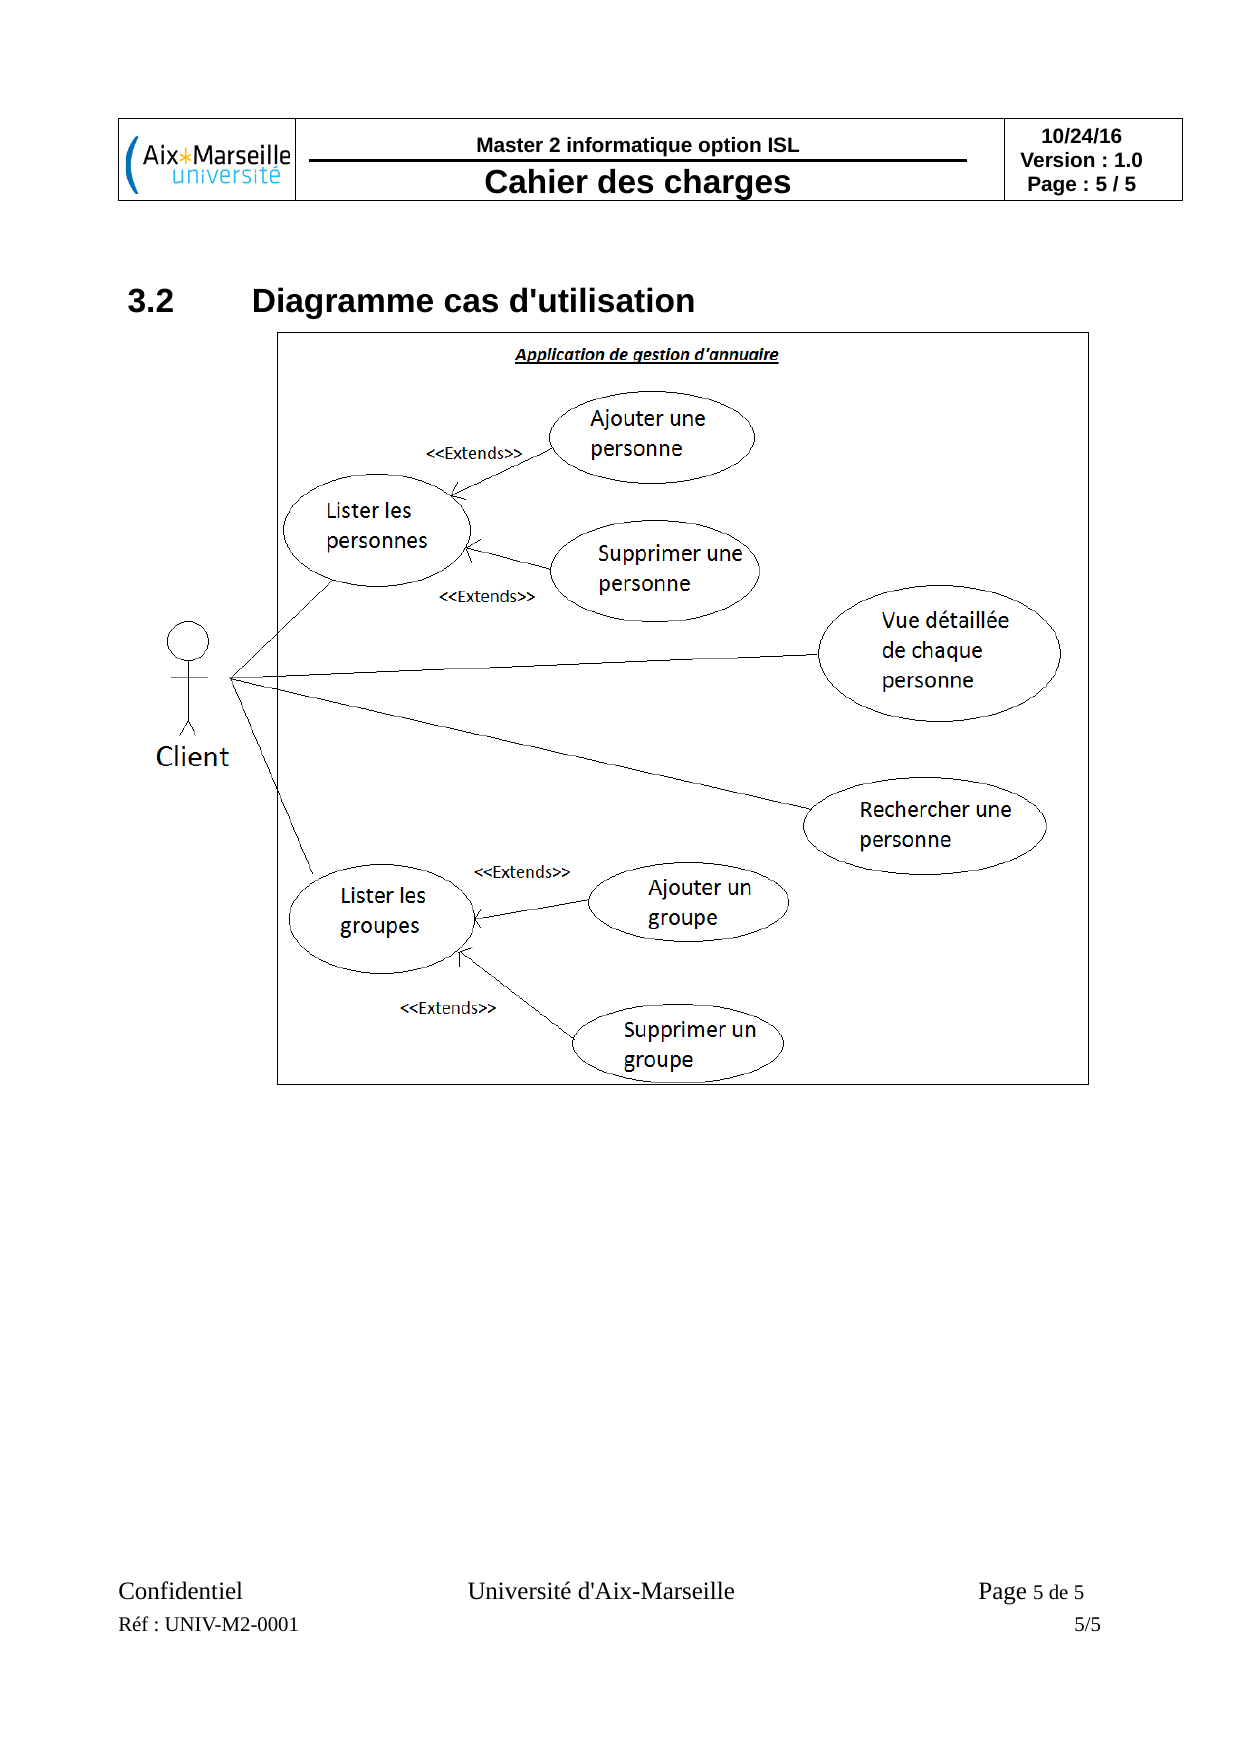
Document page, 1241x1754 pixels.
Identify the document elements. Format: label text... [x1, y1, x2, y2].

picture [118, 331, 1123, 1102]
subtitle Diagramme cas d'utilisation [118, 280, 1122, 319]
picture [125, 136, 290, 194]
